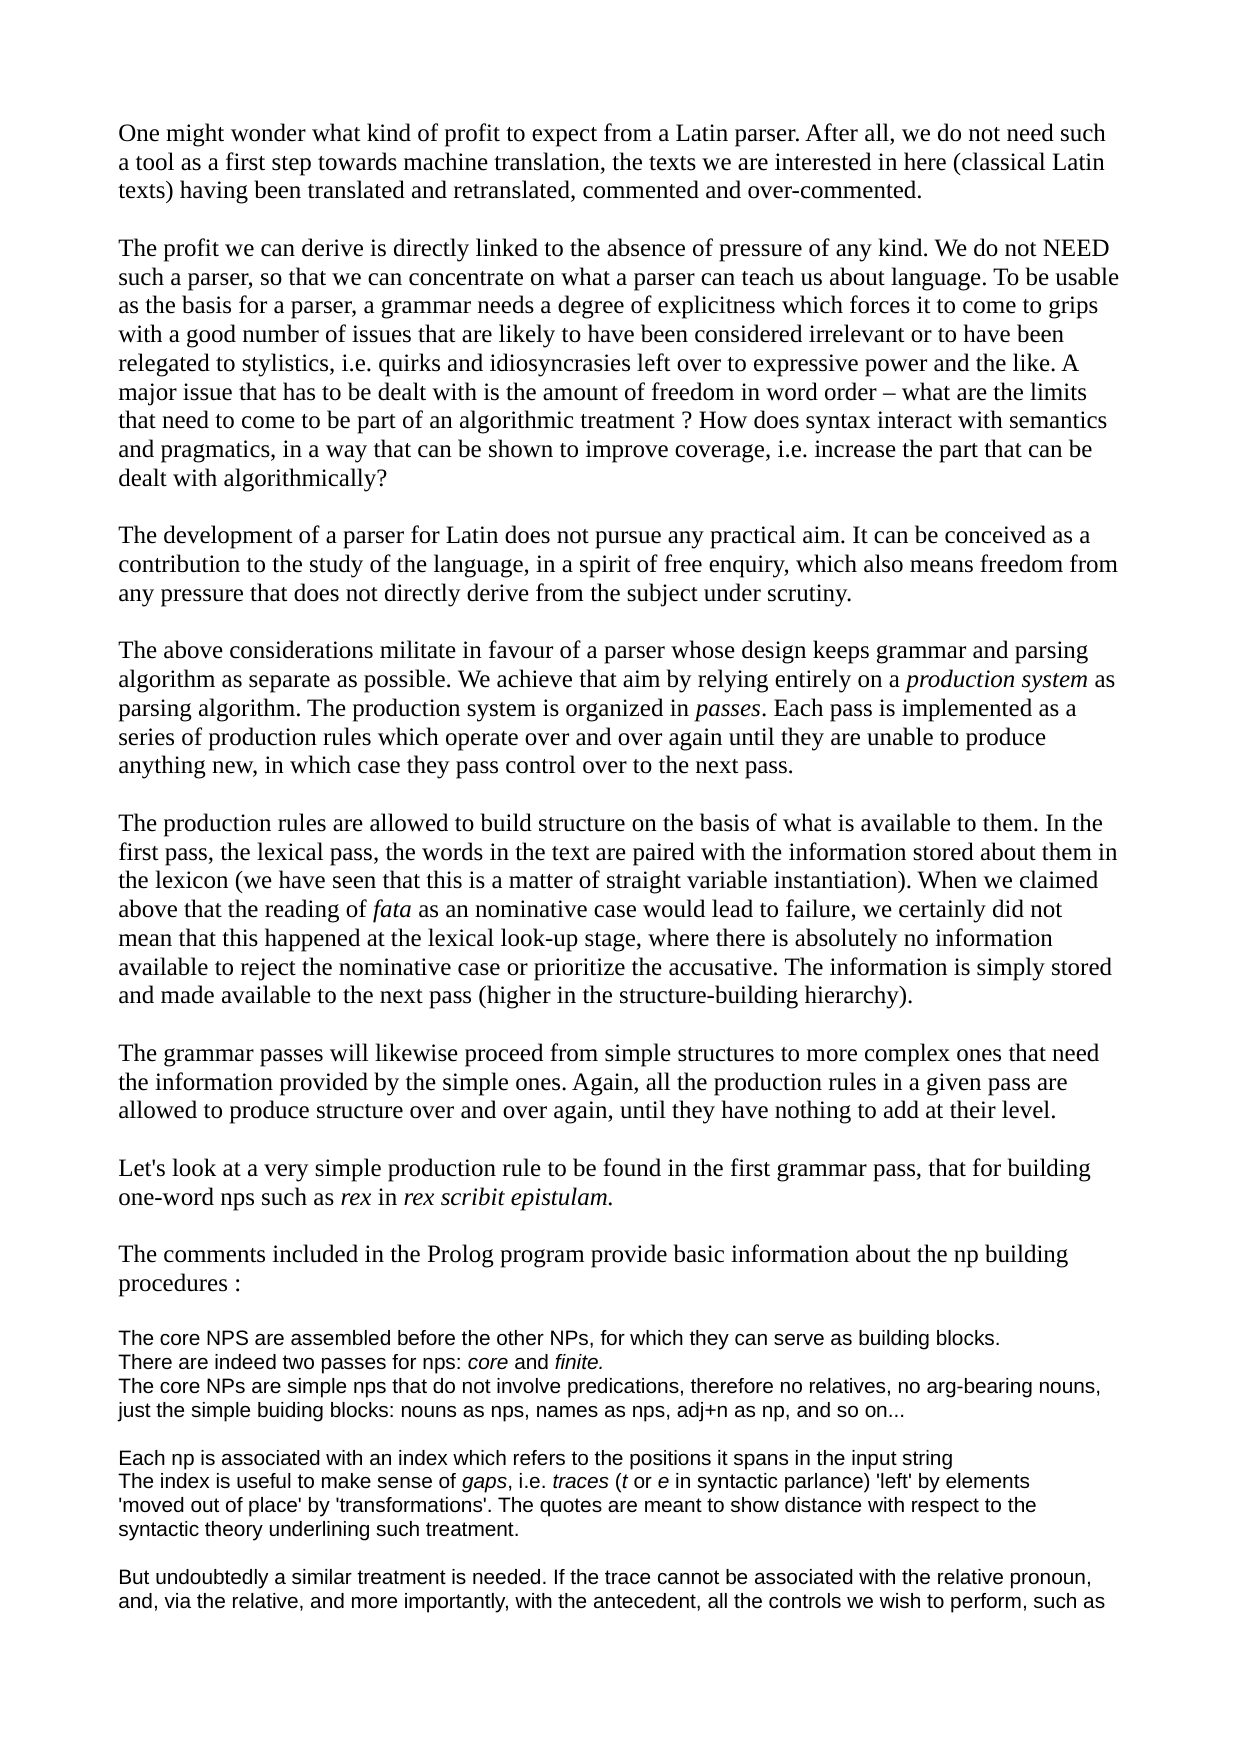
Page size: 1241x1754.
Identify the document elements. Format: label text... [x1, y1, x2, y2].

text But undoubtedly a similar treatment is needed. If the trace cannot be associated with the relative pronoun, and, via the relative, and more importantly, with the antecedent, all the controls we wish to perform, such as [118, 1565, 1122, 1613]
text Let's look at a very simple production rule to be found in the first grammar pass, that for building one-word nps such as rex in rex scribit epistulam. [118, 1153, 1122, 1211]
text The grammar passes will likewise proceed from simple structures to more complex ones that need the information provided by the simple ones. Again, all the production rules in a given pass are allowed to produce structure over and over again, until they have nothing to add at their level. [118, 1038, 1122, 1124]
text 'moved out of place' by 'transformations'. The quotes are meant to show distance with respect to the syntactic theory underlining such treatment. [118, 1493, 1122, 1541]
text The core NPS are assembled before the other NPs, for which they can serve as building blocks. [118, 1326, 1122, 1349]
text Each np is associated with an index which refers to the positions it spans in the input string [118, 1445, 1122, 1469]
text There are indeed two passes for nps: core and finite. [118, 1349, 1122, 1373]
text The comments included in the Prolog program provide basic information about the np building procedures : [118, 1239, 1122, 1297]
text The development of a parser for Latin does not pursue any practical aim. It can be conceived as a contribution to the study of the language, in a spirit of free enquiry, which also means freedom from any pressure that does not directly derive from the subject under scrutiny. [118, 521, 1122, 607]
text The profit we can derive is directly linked to the absence of pressure of any kind. We do not NEED such a parser, so that we can concentrate on what a parser can teach us about language. To be usable as the basis for a parser, a grammar needs a degree of explicitness which forces it to come to grips with a good number of issues that are likely to have been considered irrelevant or to have been relegated to stylistics, i.e. quirks and idiosyncrasies left over to expressive power and the like. A major issue that has to be dealt with is the amount of freedom in word order – what are the limits that need to come to be part of an algorithmic treatment ? How does syntax interact with semantics and pragmatics, in a way that can be shown to improve coverage, i.e. increase the part that can be dealt with algorithmically? [118, 233, 1122, 492]
text The above considerations militate in favour of a parser whose design keeps grammar and parsing algorithm as separate as possible. We achieve that aim by relying entirely on a production system as parsing algorithm. The production system is organized in passes. Each pass is implemented as a series of production rules which operate over and over again until they are unable to produce anything new, in which case they pass control over to the next pass. [118, 636, 1122, 779]
text One might wonder what kind of profit to expect from a Latin parser. After all, we do not need such a tool as a first step towards machine translation, the texts we are interested in here (classical Latin texts) having been translated and retranslated, commented and over-commented. [118, 118, 1122, 204]
text The production rules are allowed to build structure on the basis of what is available to them. In the first pass, the lexical pass, the words in the text are paired with the information stored about them in the lexicon (we have seen that this is a matter of straight variable instantiation). When we claimed above that the reading of fata as an nominative case would lead to failure, we certainly did not mean that this happened at the lexical look-up stage, where there is absolutely no information available to reject the nominative case or prioritize the accusative. The information is simply stored and made available to the next pass (higher in the structure-building hierarchy). [118, 808, 1122, 1009]
text The index is useful to make sense of gaps, i.e. traces (t or e in syntactic parlance) 'left' by elements [118, 1469, 1122, 1493]
text The core NPs are simple nps that do not involve predications, therefore no relatives, no arg-bearing nouns, just the simple buiding blocks: nouns as nps, names as nps, adj+n as np, and so on... [118, 1373, 1122, 1421]
